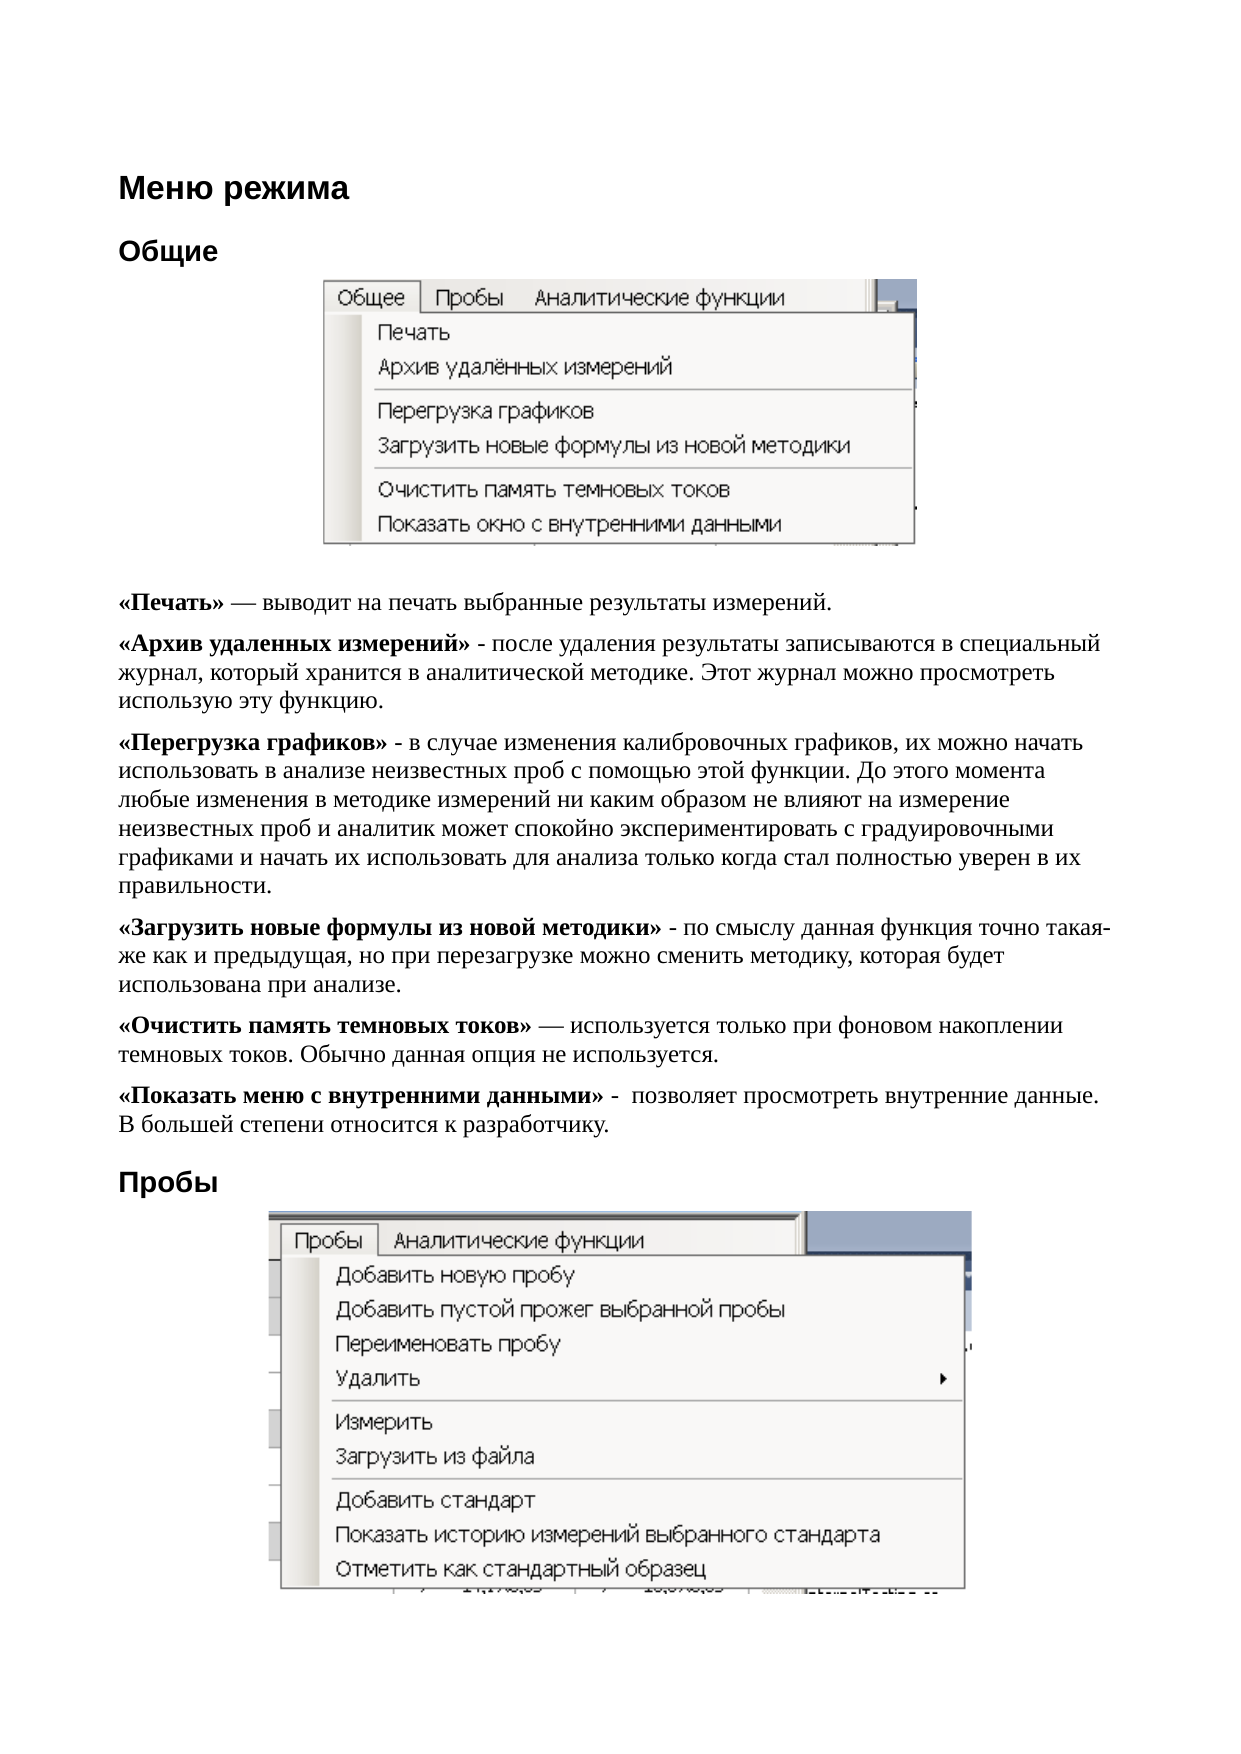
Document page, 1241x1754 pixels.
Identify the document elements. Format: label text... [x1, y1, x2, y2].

text «Очистить память темновых токов» — используется только при фоновом накоплении темновых токов. Обычно данная опция не используется. [118, 1010, 1122, 1068]
text «Загрузить новые формулы из новой методики» - по смыслу данная функция точно такая-же как и предыдущая, но при перезагрузке можно сменить методику, которая будет использована при анализе. [118, 912, 1122, 998]
picture [268, 1211, 972, 1594]
text «Перегрузка графиков» - в случае изменения калибровочных графиков, их можно начать использовать в анализе неизвестных проб с помощью этой функции. До этого момента любые изменения в методике измерений ни каким образом не влияют на измерение неизвестных проб и аналитик может спокойно экспериментировать с градуировочными графиками и начать их использовать для анализа только когда стал полностью уверен в их правильности. [118, 727, 1122, 899]
subtitle Пробы [118, 1165, 1122, 1199]
picture [323, 279, 917, 546]
subtitle Меню режима [118, 168, 1122, 206]
subtitle Общие [118, 233, 1122, 267]
text «Показать меню с внутренними данными» - позволяет просмотреть внутренние данные. В большей степени относится к разработчику. [118, 1080, 1122, 1138]
text «Архив удаленных измерений» - после удаления результаты записываются в специальный журнал, который хранится в аналитической методике. Этот журнал можно просмотреть использую эту функцию. [118, 628, 1122, 714]
text «Печать» — выводит на печать выбранные результаты измерений. [118, 587, 1122, 615]
